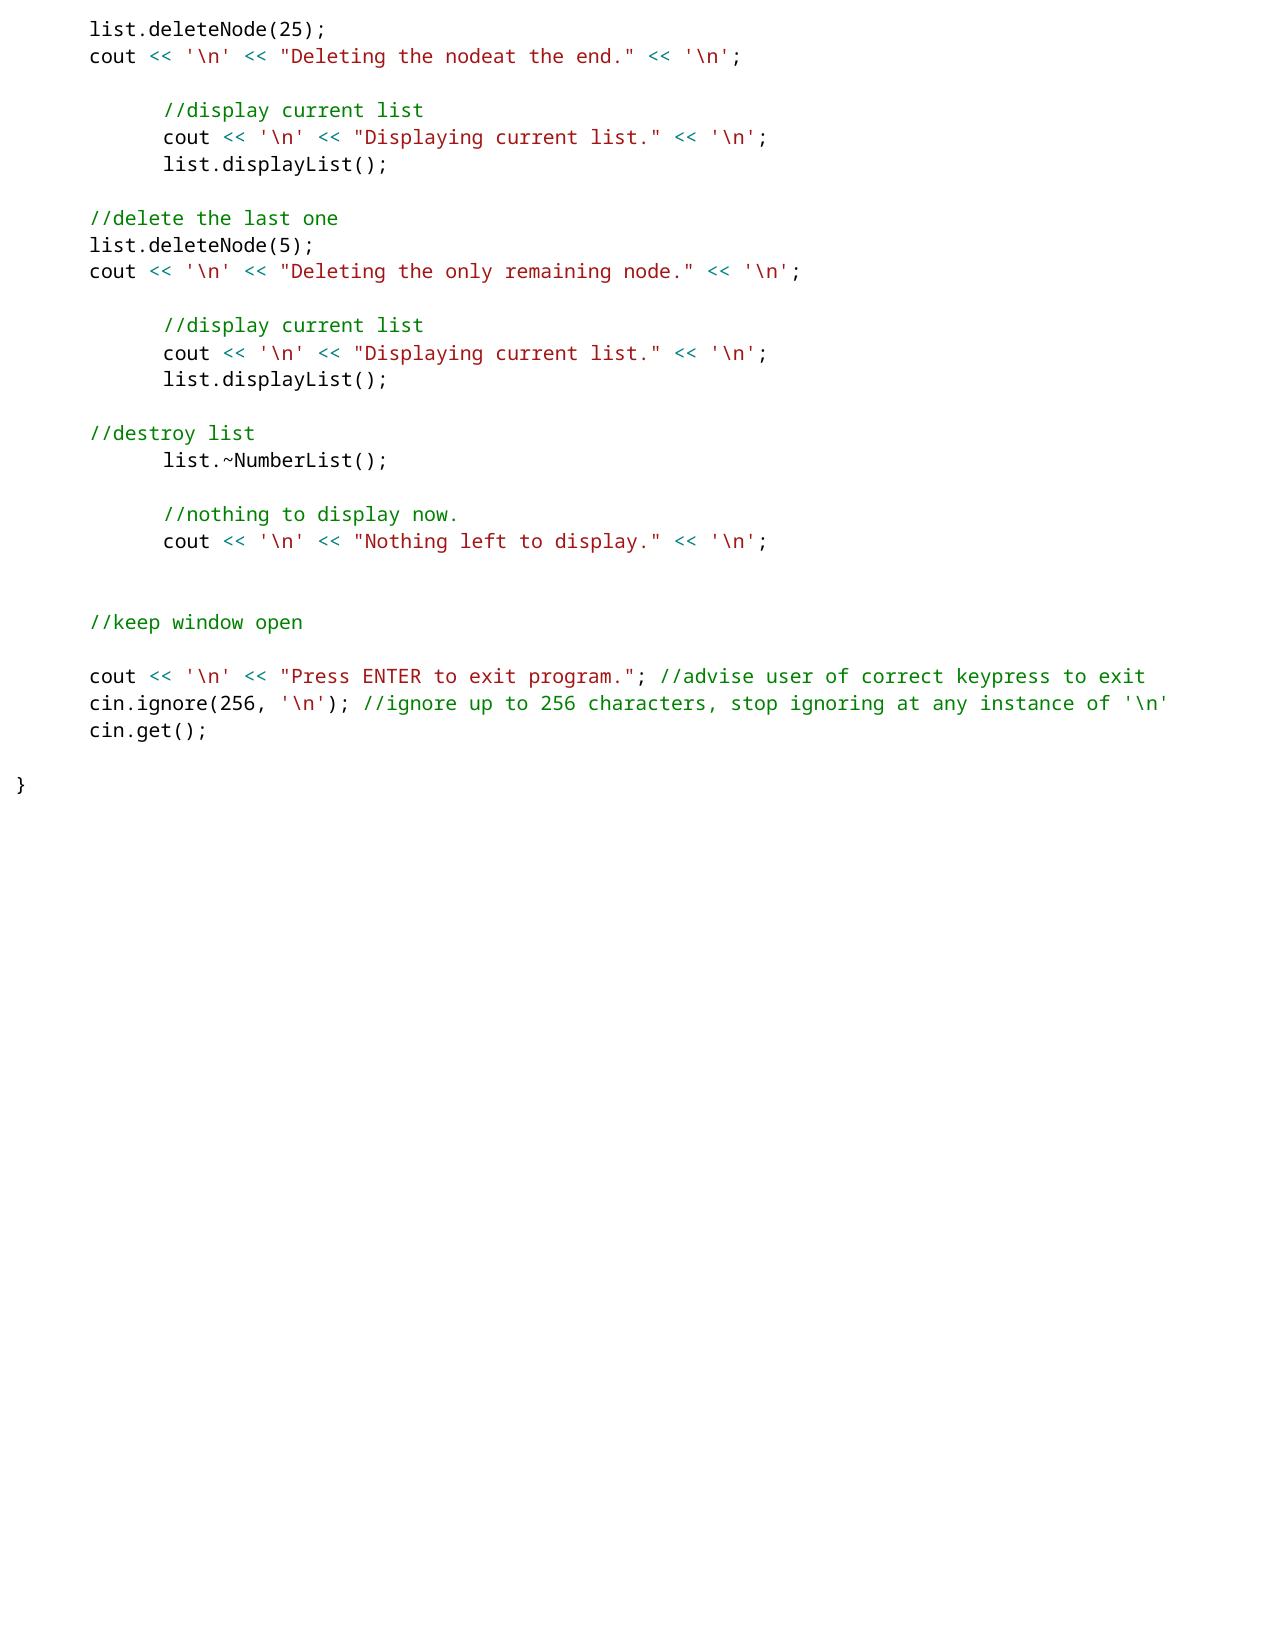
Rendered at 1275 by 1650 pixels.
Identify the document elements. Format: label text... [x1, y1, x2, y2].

text //display current list [15, 312, 1260, 339]
text //nothing to display now. [15, 501, 1260, 528]
text list.~NumberList(); [15, 447, 1260, 474]
text cout << '\n' << "Press ENTER to exit program."; //advise user of correct keypress to exit [15, 662, 1260, 689]
text list.deleteNode(25); [15, 15, 1260, 42]
text list.deleteNode(5); [15, 231, 1260, 258]
text cout << '\n' << "Deleting the only remaining node." << '\n'; [15, 258, 1260, 285]
text cout << '\n' << "Displaying current list." << '\n'; [15, 123, 1260, 150]
text cin.ignore(256, '\n'); //ignore up to 256 characters, stop ignoring at any instance of '\n' [15, 689, 1260, 716]
text //display current list [15, 96, 1260, 123]
text } [15, 770, 1260, 797]
text cin.get(); [15, 716, 1260, 743]
text cout << '\n' << "Displaying current list." << '\n'; [15, 339, 1260, 366]
text //delete the last one [15, 204, 1260, 231]
text cout << '\n' << "Deleting the nodeat the end." << '\n'; [15, 42, 1260, 69]
text list.displayList(); [15, 366, 1260, 393]
text //destroy list [15, 420, 1260, 447]
text list.displayList(); [15, 150, 1260, 177]
text //keep window open [15, 608, 1260, 636]
text cout << '\n' << "Nothing left to display." << '\n'; [15, 528, 1260, 554]
